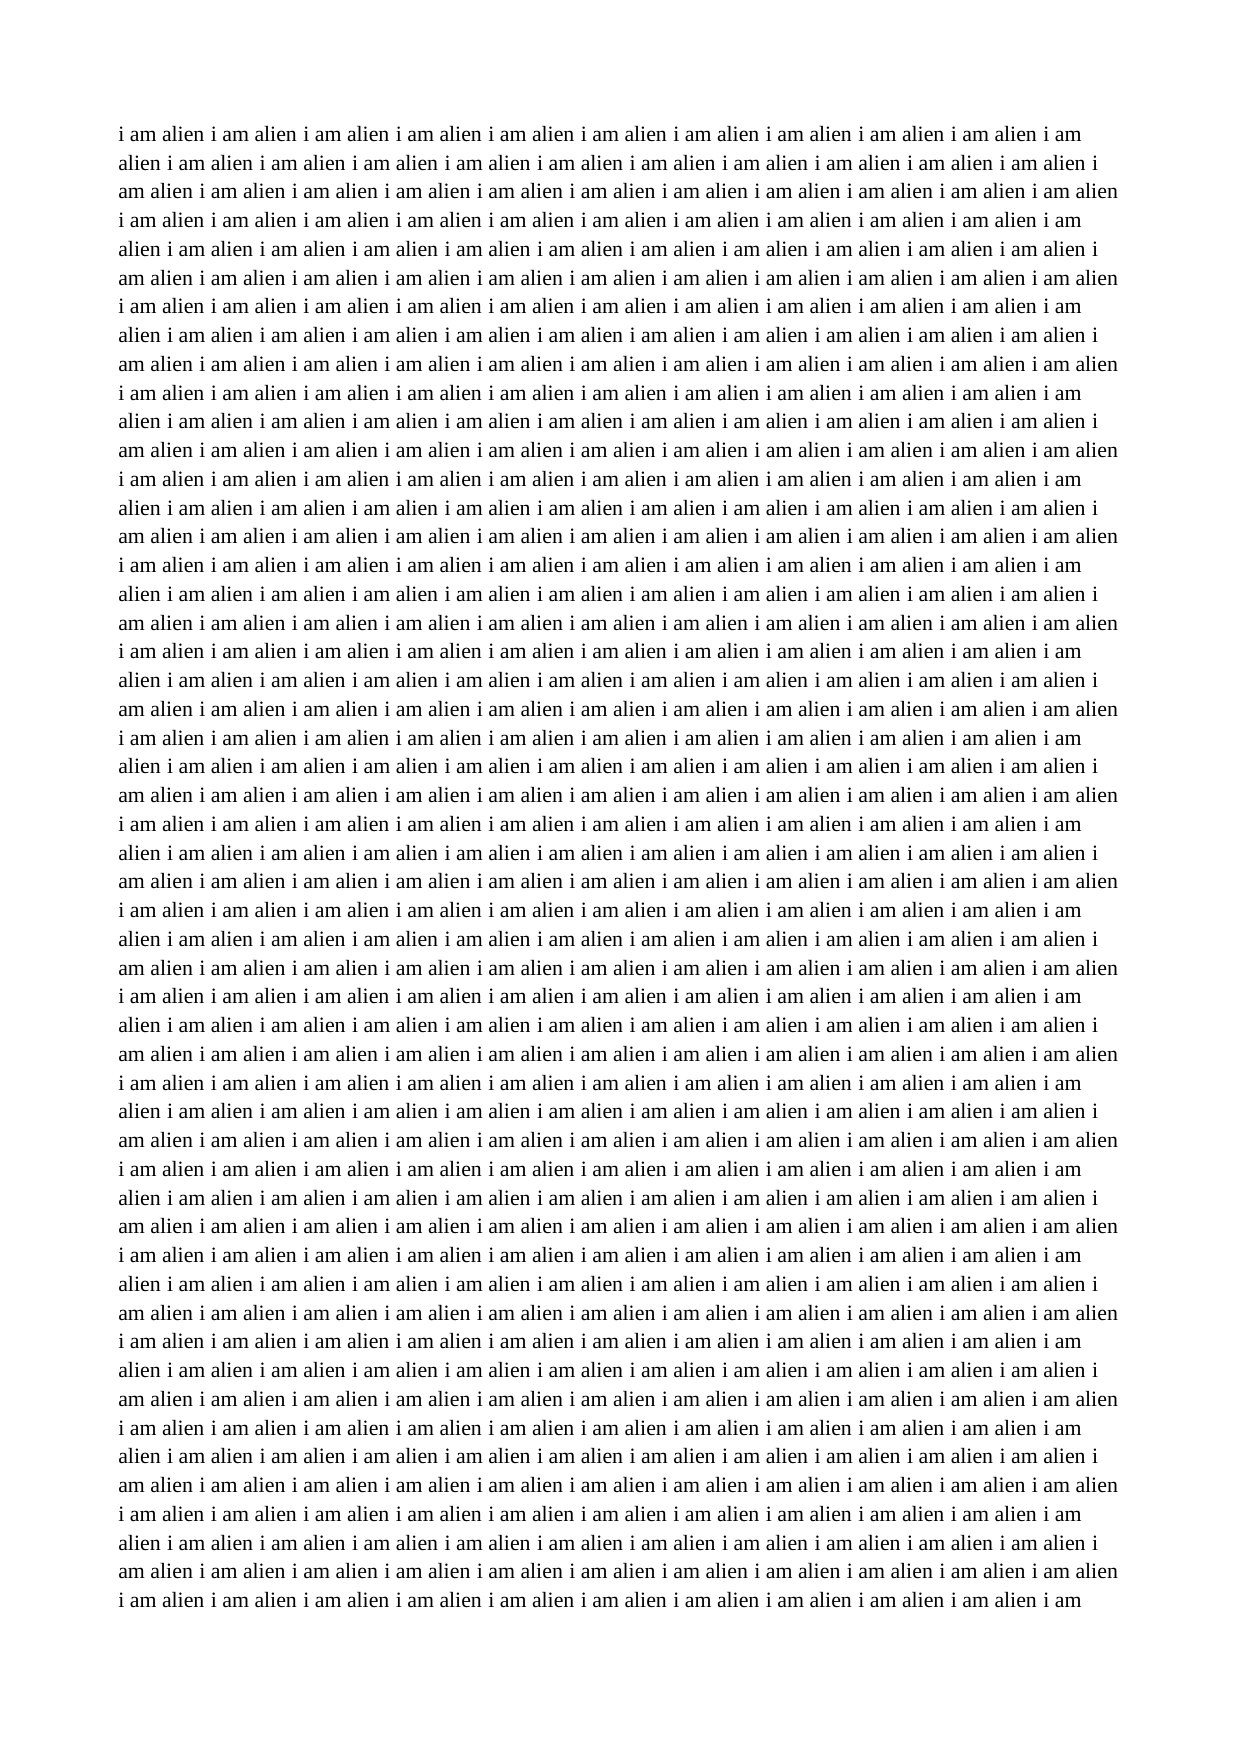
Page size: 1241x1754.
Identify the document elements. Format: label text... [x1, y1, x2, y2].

text i am alien i am alien i am alien i am alien i am alien i am alien i am alien i am alien i am alien i am alien i am alien i am alien i am alien i am alien i am alien i am alien i am alien i am alien i am alien i am alien i am alien i am alien i am alien i am alien i am alien i am alien i am alien i am alien i am alien i am alien i am alien i am alien i am alien i am alien i am alien i am alien i am alien i am alien i am alien i am alien i am alien i am alien i am alien i am alien i am alien i am alien i am alien i am alien i am alien i am alien i am alien i am alien i am alien i am alien i am alien i am alien i am alien i am alien i am alien i am alien i am alien i am alien i am alien i am alien i am alien i am alien i am alien i am alien i am alien i am alien i am alien i am alien i am alien i am alien i am alien i am alien i am alien i am alien i am alien i am alien i am alien i am alien i am alien i am alien i am alien i am alien i am alien i am alien i am alien i am alien i am alien i am alien i am alien i am alien i am alien i am alien i am alien i am alien i am alien i am alien i am alien i am alien i am alien i am alien i am alien i am alien i am alien i am alien i am alien i am alien i am alien i am alien i am alien i am alien i am alien i am alien i am alien i am alien i am alien i am alien i am alien i am alien i am alien i am alien i am alien i am alien i am alien i am alien i am alien i am alien i am alien i am alien i am alien i am alien i am alien i am alien i am alien i am alien i am alien i am alien i am alien i am alien i am alien i am alien i am alien i am alien i am alien i am alien i am alien i am alien i am alien i am alien i am alien i am alien i am alien i am alien i am alien i am alien i am alien i am alien i am alien i am alien i am alien i am alien i am alien i am alien i am alien i am alien i am alien i am alien i am alien i am alien i am alien i am alien i am alien i am alien i am alien i am alien i am alien i am alien i am alien i am alien i am alien i am alien i am alien i am alien i am alien i am alien i am alien i am alien i am alien i am alien i am alien i am alien i am alien i am alien i am alien i am alien i am alien i am alien i am alien i am alien i am alien i am alien i am alien i am alien i am alien i am alien i am alien i am alien i am alien i am alien i am alien i am alien i am alien i am alien i am alien i am alien i am alien i am alien i am alien i am alien i am alien i am alien i am alien i am alien i am alien i am alien i am alien i am alien i am alien i am alien i am alien i am alien i am alien i am alien i am alien i am alien i am alien i am alien i am alien i am alien i am alien i am alien i am alien i am alien i am alien i am alien i am alien i am alien i am alien i am alien i am alien i am alien i am alien i am alien i am alien i am alien i am alien i am alien i am alien i am alien i am alien i am alien i am alien i am alien i am alien i am alien i am alien i am alien i am alien i am alien i am alien i am alien i am alien i am alien i am alien i am alien i am alien i am alien i am alien i am alien i am alien i am alien i am alien i am alien i am alien i am alien i am alien i am alien i am alien i am alien i am alien i am alien i am alien i am alien i am alien i am alien i am alien i am alien i am alien i am alien i am alien i am alien i am alien i am alien i am alien i am alien i am alien i am alien i am alien i am alien i am alien i am alien i am alien i am alien i am alien i am alien i am alien i am alien i am alien i am alien i am alien i am alien i am alien i am alien i am alien i am alien i am alien i am alien i am alien i am alien i am alien i am alien i am alien i am alien i am alien i am alien i am alien i am alien i am alien i am alien i am alien i am alien i am alien i am alien i am alien i am alien i am alien i am alien i am alien i am alien i am alien i am alien i am alien i am alien i am alien i am alien i am alien i am alien i am alien i am alien i am alien i am alien i am alien i am alien i am alien i am alien i am alien i am alien i am alien i am alien i am alien i am alien i am alien i am alien i am alien i am alien i am alien i am alien i am alien i am alien i am alien i am alien i am alien i am alien i am alien i am alien i am alien i am alien i am alien i am alien i am alien i am alien i am alien i am alien i am alien i am alien i am alien i am alien i am alien i am alien i am alien i am alien i am alien i am alien i am alien i am alien i am alien i am alien i am alien i am alien i am alien i am alien i am alien i am alien i am alien i am alien i am alien i am alien i am alien i am alien i am alien i am alien i am alien i am alien i am alien i am alien i am alien i am alien i am alien i am alien i am alien i am alien i am alien i am alien i am alien i am alien i am alien i am alien i am alien i am alien i am alien i am alien i am alien i am alien i am alien i am alien i am alien i am alien i am alien i am alien i am alien i am alien i am alien i am alien i am alien i am alien i am alien i am alien i am alien i am alien i am alien i am alien i am alien i am alien i am alien i am alien i am alien i am alien i am alien i am alien i am alien i am alien i am alien i am alien i am alien i am alien i am alien i am alien i am alien i am alien i am alien i am alien i am alien i am alien i am alien i am alien i am alien i am alien i am alien i am alien i am alien i am alien i am alien i am alien i am alien i am alien i am alien i am alien i am alien i am alien i am alien i am alien i am alien i am alien i am alien i am alien i am alien i am alien i am alien i am alien i am alien i am alien i am alien i am alien i am alien i am alien i am alien i am alien i am alien i am alien i am alien i am alien i am alien i am alien i am alien i am alien i am alien i am alien i am alien i am alien i am alien i am alien i am alien i am alien i am alien i am alien i am alien i am alien i am alien i am alien i am alien i am alien i am alien i am alien i am alien i am alien i am alien i am alien i am alien i am alien i am alien i am alien i am [118, 118, 1122, 1613]
